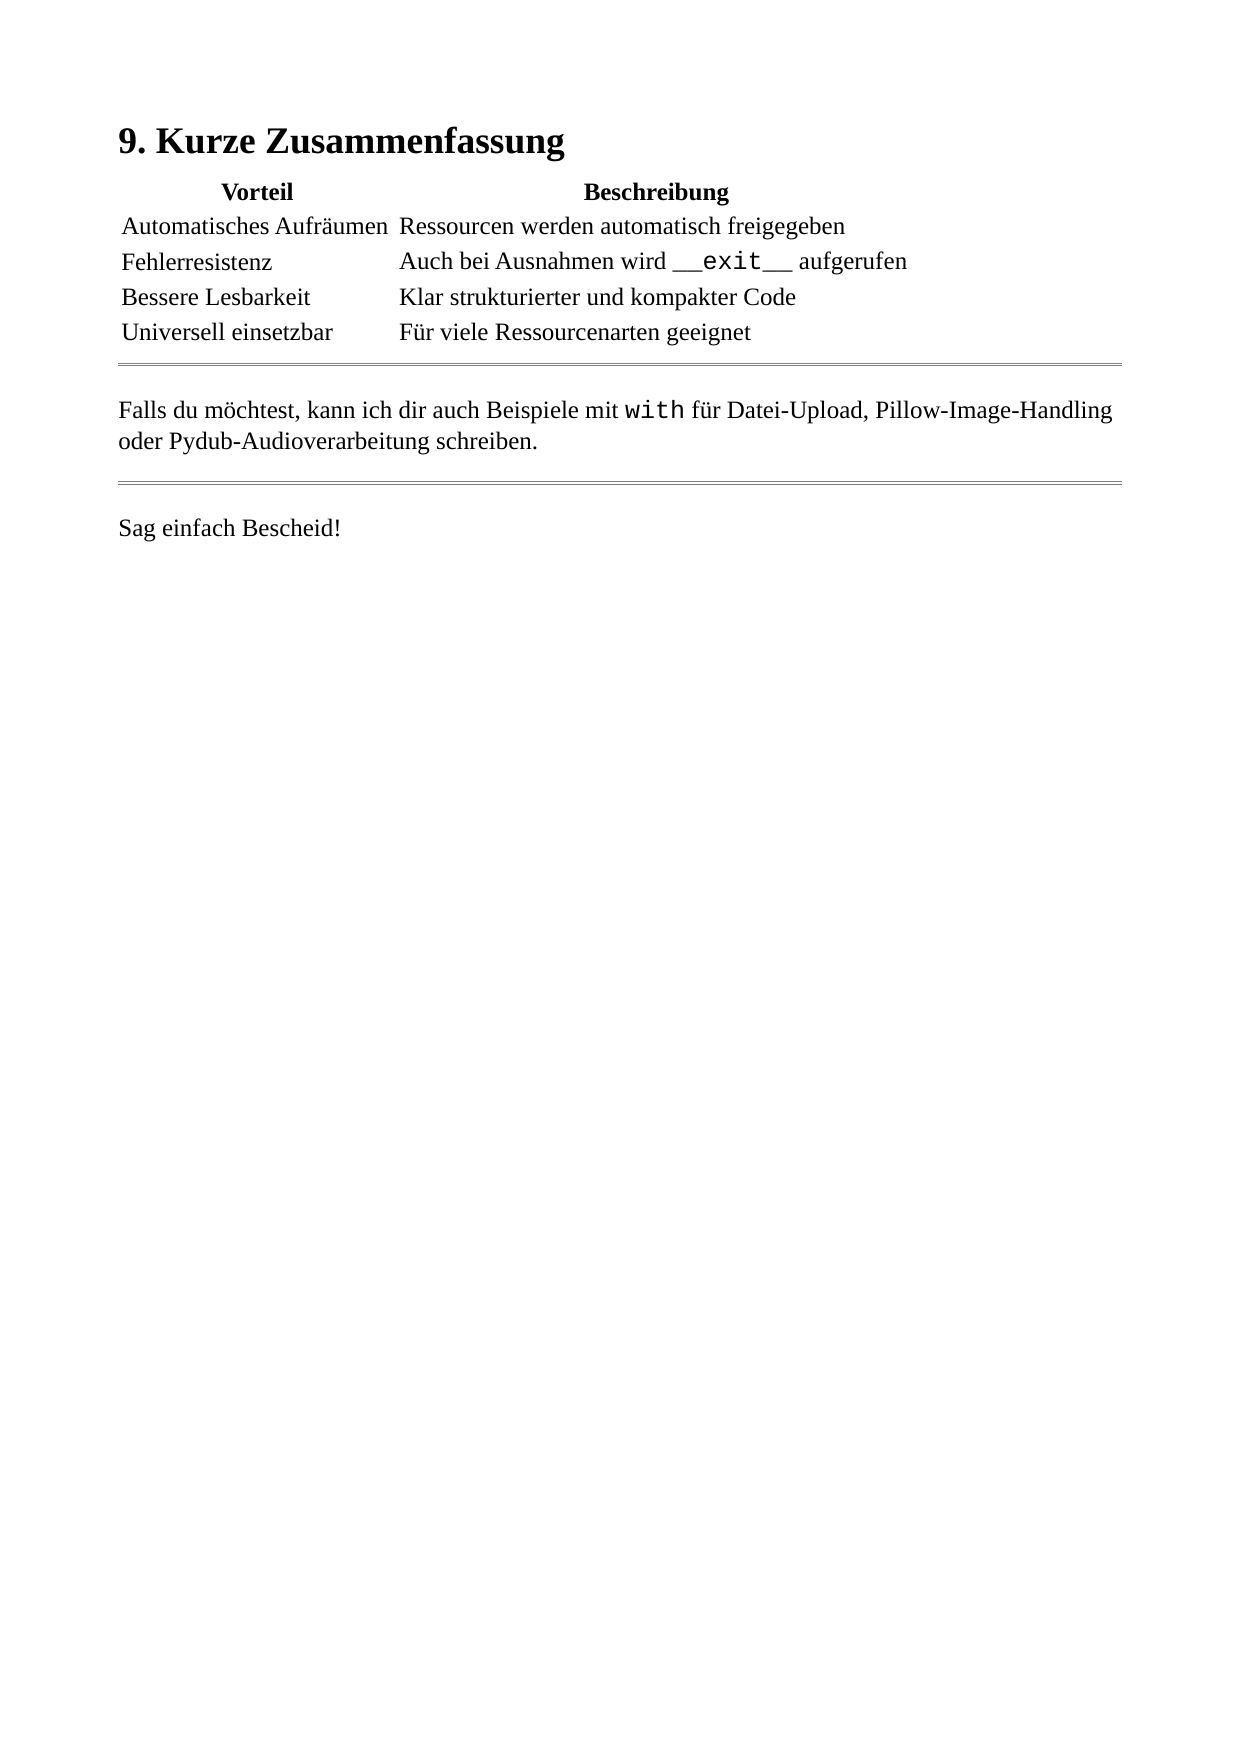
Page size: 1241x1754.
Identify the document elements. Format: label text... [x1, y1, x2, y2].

table_cell Klar strukturierter und kompakter Code [396, 280, 916, 314]
table_cell Für viele Ressourcenarten geeignet [396, 314, 916, 349]
table_cell Fehlerresistenz [118, 243, 396, 279]
table_header Vorteil [118, 174, 396, 208]
table_cell Auch bei Ausnahmen wird __exit__ aufgerufen [396, 243, 916, 279]
table_header Beschreibung [396, 174, 916, 208]
text Sag einfach Bescheid! [118, 513, 1122, 542]
table_cell Bessere Lesbarkeit [118, 280, 396, 314]
table_cell Automatisches Aufräumen [118, 208, 396, 243]
table_cell Universell einsetzbar [118, 314, 396, 349]
subtitle 9. Kurze Zusammenfassung [118, 118, 1122, 161]
table_cell Ressourcen werden automatisch freigegeben [396, 208, 916, 243]
text Falls du möchtest, kann ich dir auch Beispiele mit with für Datei-Upload, Pillow-Image-Handling oder Pydub-Audioverarbeitung schreiben. [118, 395, 1122, 454]
